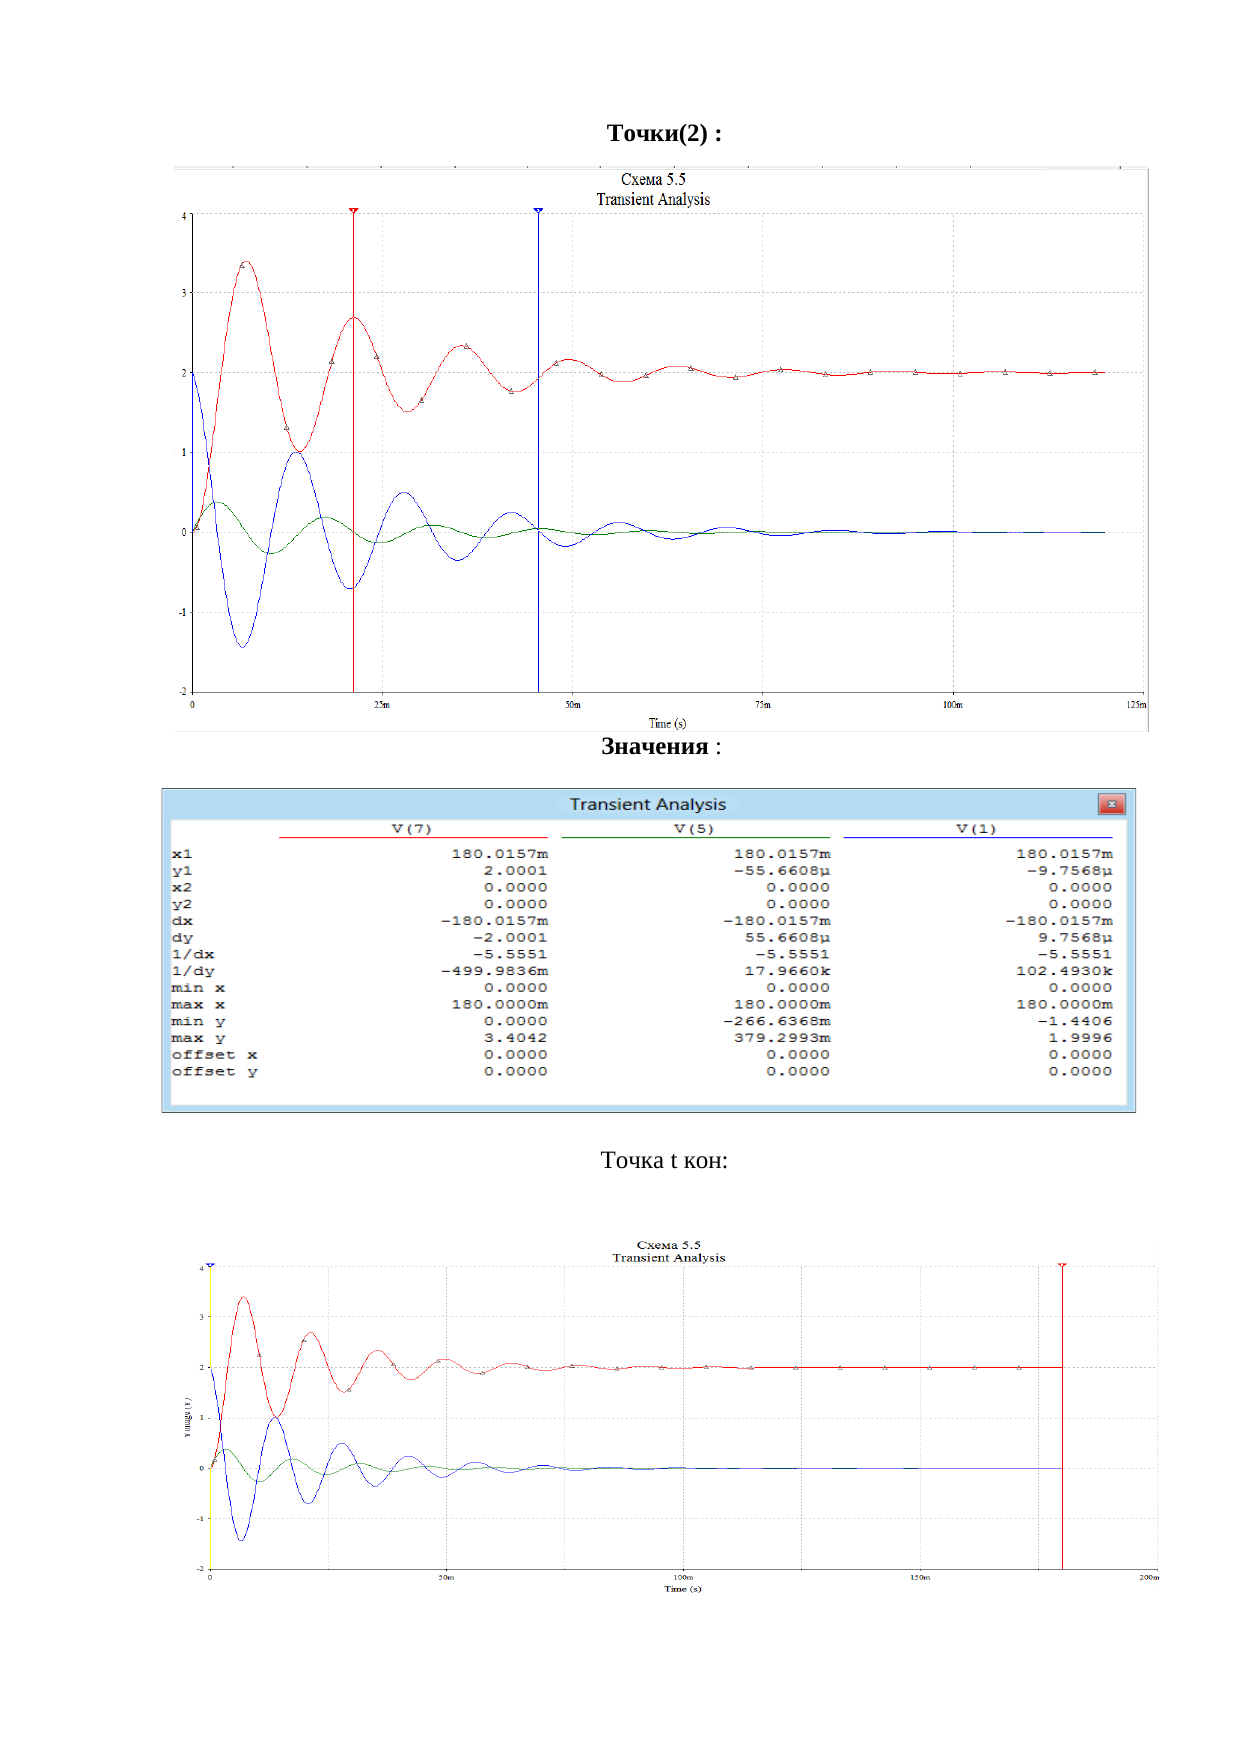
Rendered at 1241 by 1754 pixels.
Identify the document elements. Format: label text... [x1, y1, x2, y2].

text Точки(2) : Значения : Точка t кон: [177, 118, 1152, 1174]
picture [161, 788, 1137, 1113]
